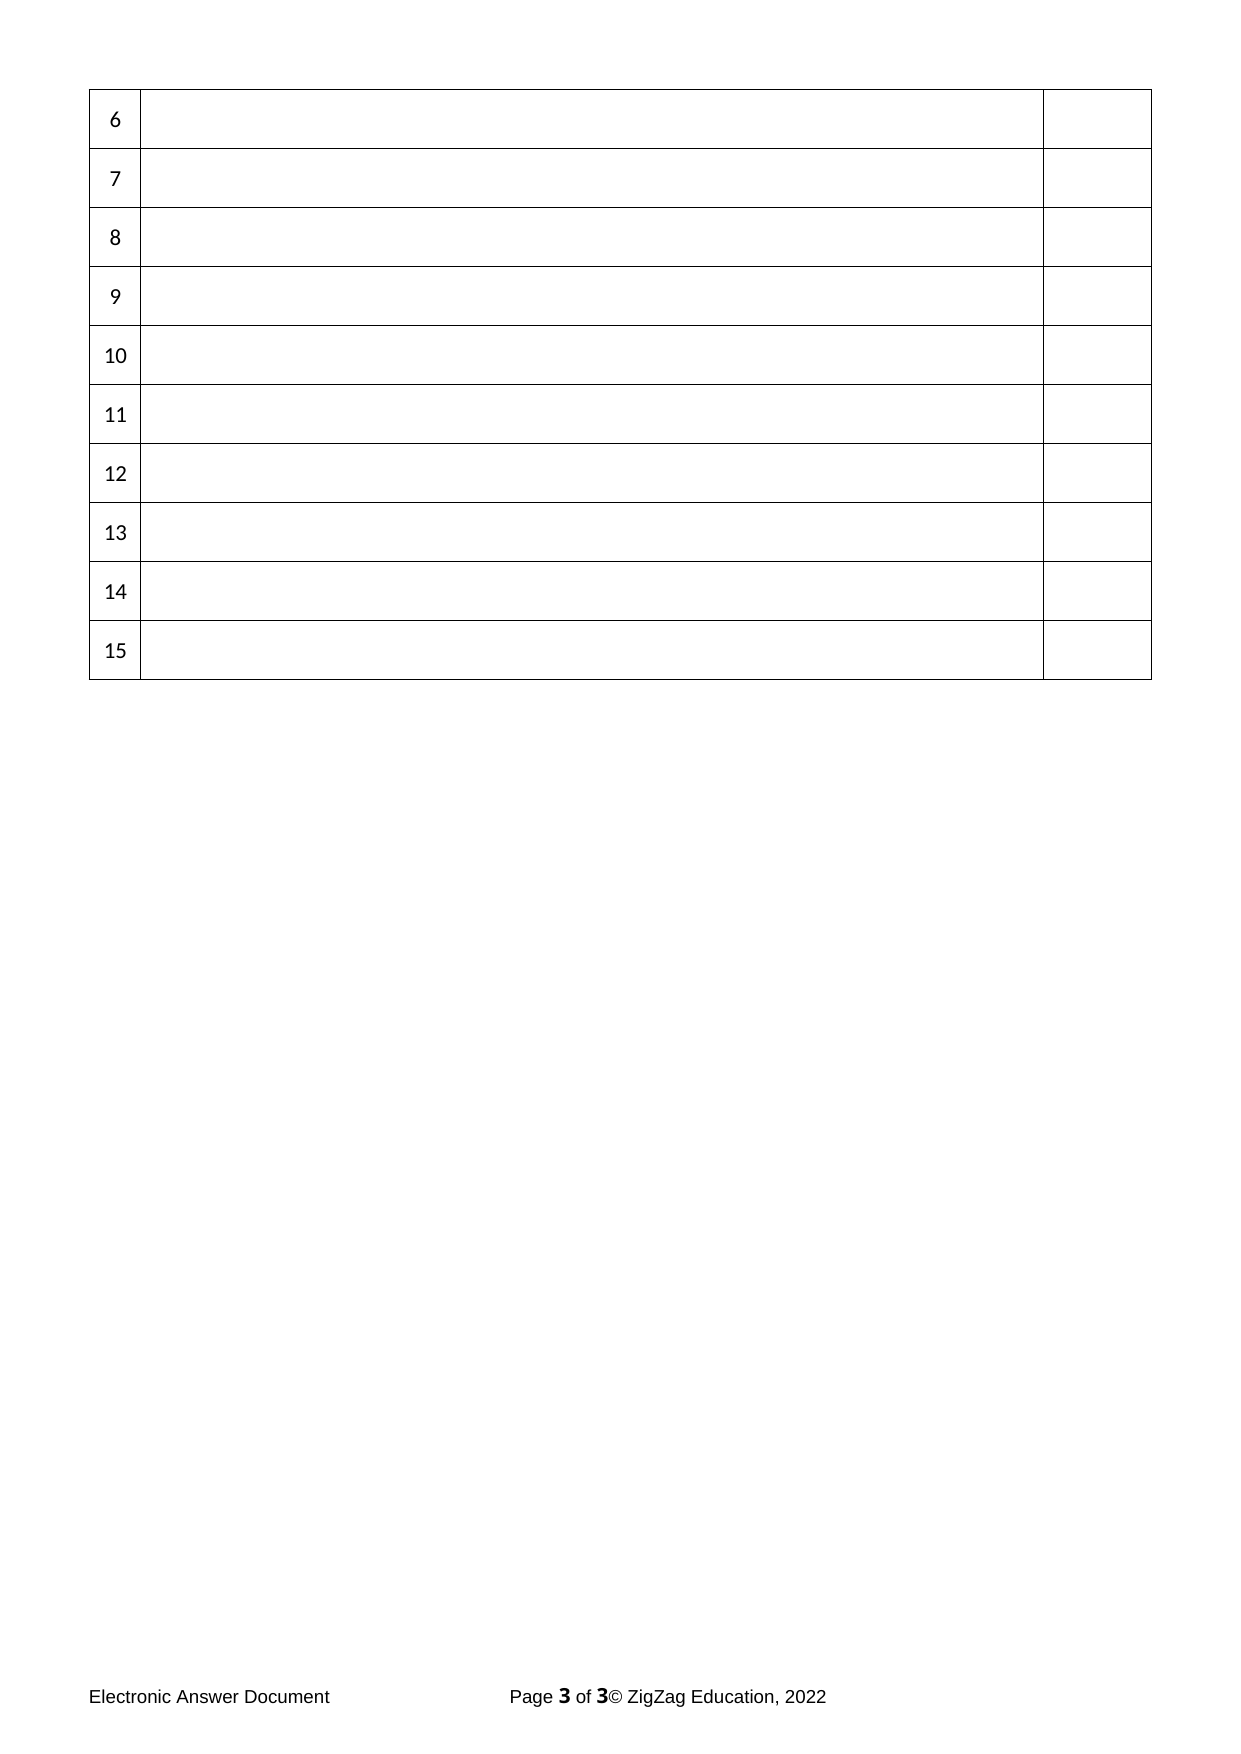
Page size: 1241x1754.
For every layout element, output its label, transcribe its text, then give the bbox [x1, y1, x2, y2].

table_cell [141, 149, 1043, 207]
table_cell 6 [90, 90, 140, 148]
table_cell [1044, 562, 1151, 620]
table_cell [141, 562, 1043, 620]
table_cell [1044, 385, 1151, 443]
table_cell [1044, 90, 1151, 148]
table_cell [141, 326, 1043, 384]
table_cell 13 [90, 503, 140, 561]
table_cell 14 [90, 562, 140, 620]
table_cell [141, 267, 1043, 325]
table_cell [1044, 149, 1151, 207]
table_cell 10 [90, 326, 140, 384]
table_cell [141, 444, 1043, 502]
table_cell 15 [90, 621, 140, 679]
table_cell [1044, 326, 1151, 384]
table_cell [1044, 444, 1151, 502]
table_cell 9 [90, 267, 140, 325]
table_cell 8 [90, 208, 140, 266]
table_cell [1044, 621, 1151, 679]
table_cell [1044, 267, 1151, 325]
table_cell [141, 503, 1043, 561]
table_cell [1044, 503, 1151, 561]
table_cell 11 [90, 385, 140, 443]
table_cell [141, 621, 1043, 679]
table_cell [141, 385, 1043, 443]
table_cell 7 [90, 149, 140, 207]
table_cell 12 [90, 444, 140, 502]
table_cell [141, 90, 1043, 148]
table_cell [141, 208, 1043, 266]
table_cell [1044, 208, 1151, 266]
